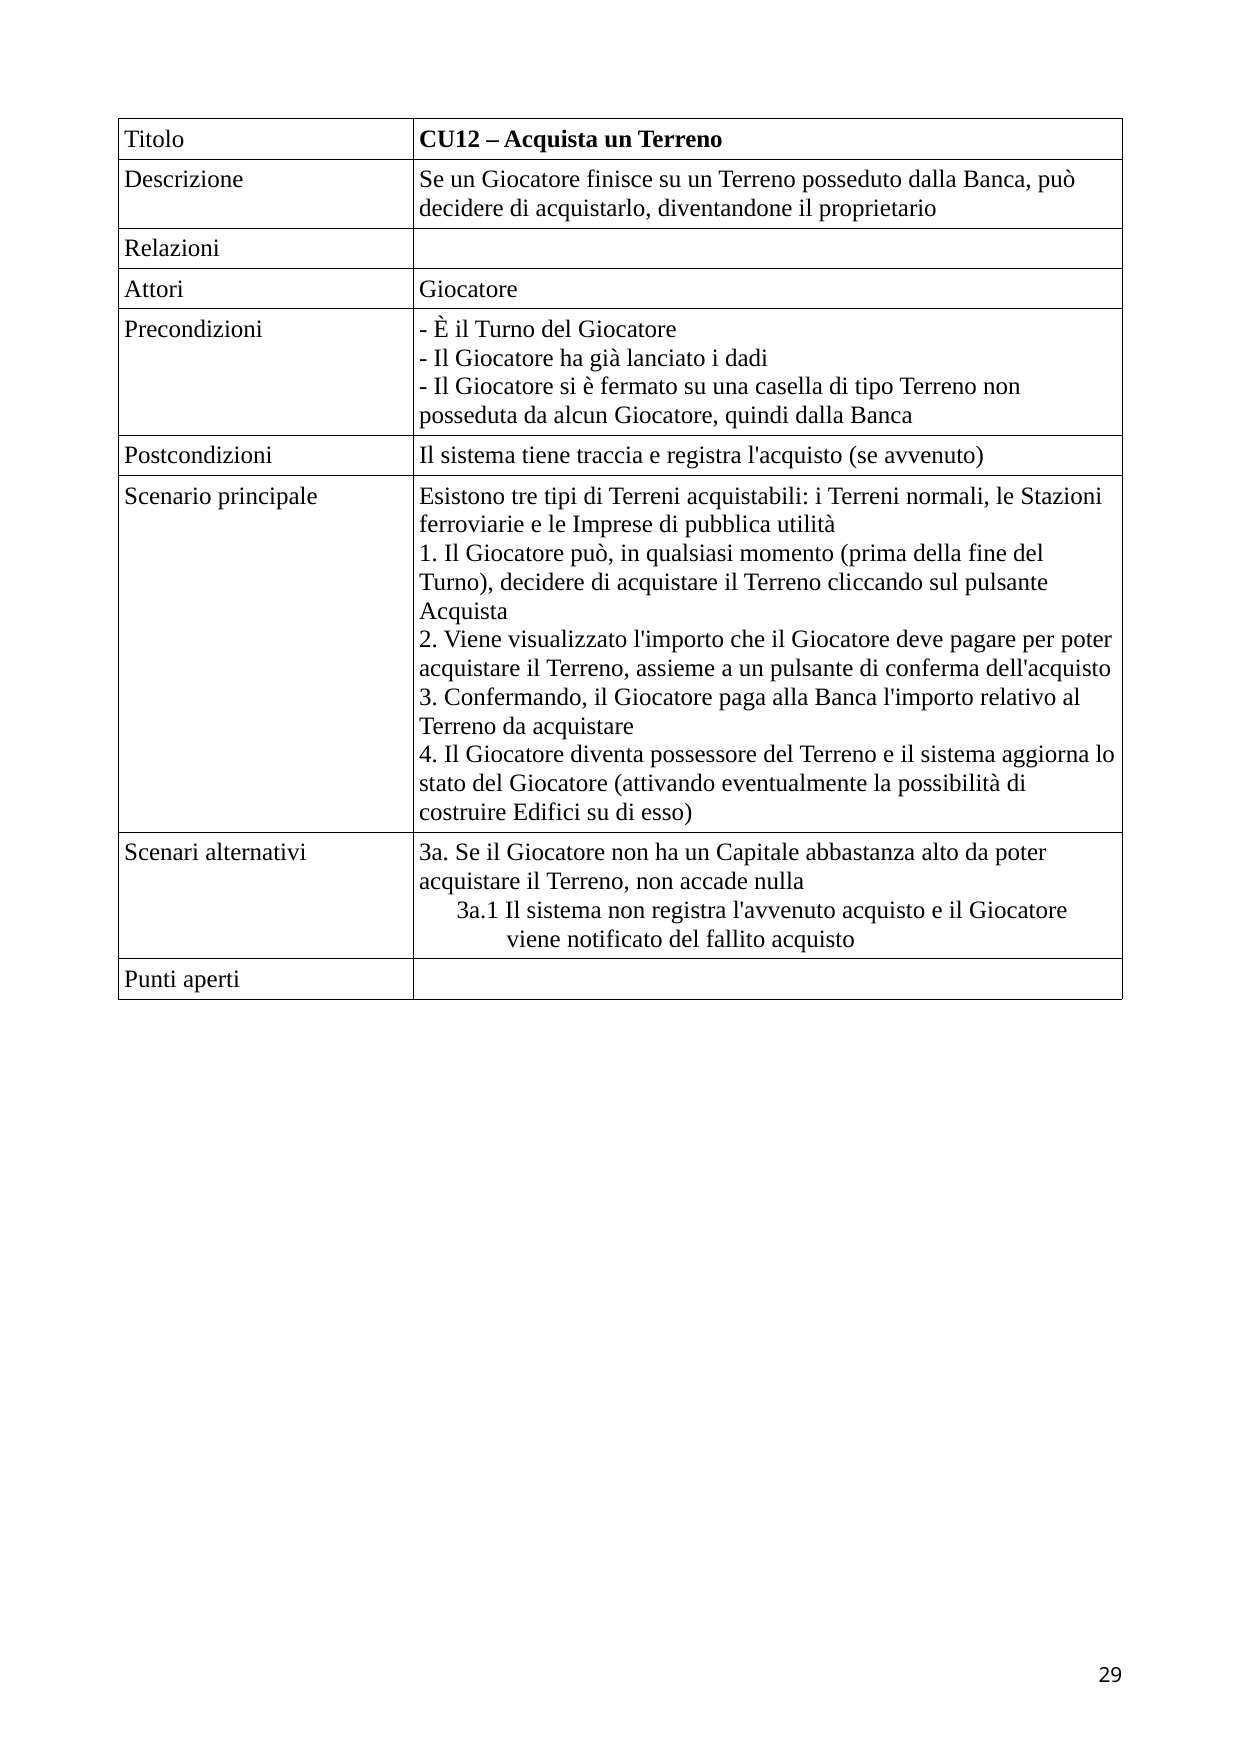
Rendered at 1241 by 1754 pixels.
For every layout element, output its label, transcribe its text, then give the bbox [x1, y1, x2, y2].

table_cell Giocatore [414, 269, 1122, 308]
table_cell Esistono tre tipi di Terreni acquistabili: i Terreni normali, le Stazioni ferroviarie e le Imprese di pubblica utilità 1. Il Giocatore può, in qualsiasi momento (prima della fine del Turno), decidere di acquistare il Terreno cliccando sul pulsante Acquista 2. Viene visualizzato l'importo che il Giocatore deve pagare per poter acquistare il Terreno, assieme a un pulsante di conferma dell'acquisto 3. Confermando, il Giocatore paga alla Banca l'importo relativo al Terreno da acquistare 4. Il Giocatore diventa possessore del Terreno e il sistema aggiorna lo stato del Giocatore (attivando eventualmente la possibilità di costruire Edifici su di esso) [414, 476, 1122, 832]
table_cell Scenari alternativi [119, 833, 413, 958]
table_cell Postcondizioni [119, 436, 413, 475]
table_cell Punti aperti [119, 959, 413, 998]
table_cell [414, 229, 1122, 268]
table_cell - È il Turno del Giocatore - Il Giocatore ha già lanciato i dadi - Il Giocatore si è fermato su una casella di tipo Terreno non posseduta da alcun Giocatore, quindi dalla Banca [414, 309, 1122, 435]
table_header Titolo [119, 119, 413, 158]
table_cell Relazioni [119, 229, 413, 268]
table_cell Se un Giocatore finisce su un Terreno posseduto dalla Banca, può decidere di acquistarlo, diventandone il proprietario [414, 160, 1122, 227]
table_cell Precondizioni [119, 309, 413, 435]
table_cell Descrizione [119, 160, 413, 227]
table_cell [414, 959, 1122, 998]
table_cell 3a. Se il Giocatore non ha un Capitale abbastanza alto da poter acquistare il Terreno, non accade nulla 3a.1 Il sistema non registra l'avvenuto acquisto e il Giocatore viene notificato del fallito acquisto [414, 833, 1122, 958]
table_cell Scenario principale [119, 476, 413, 832]
table_cell Attori [119, 269, 413, 308]
table_cell Il sistema tiene traccia e registra l'acquisto (se avvenuto) [414, 436, 1122, 475]
table_header CU12 – Acquista un Terreno [414, 119, 1122, 158]
